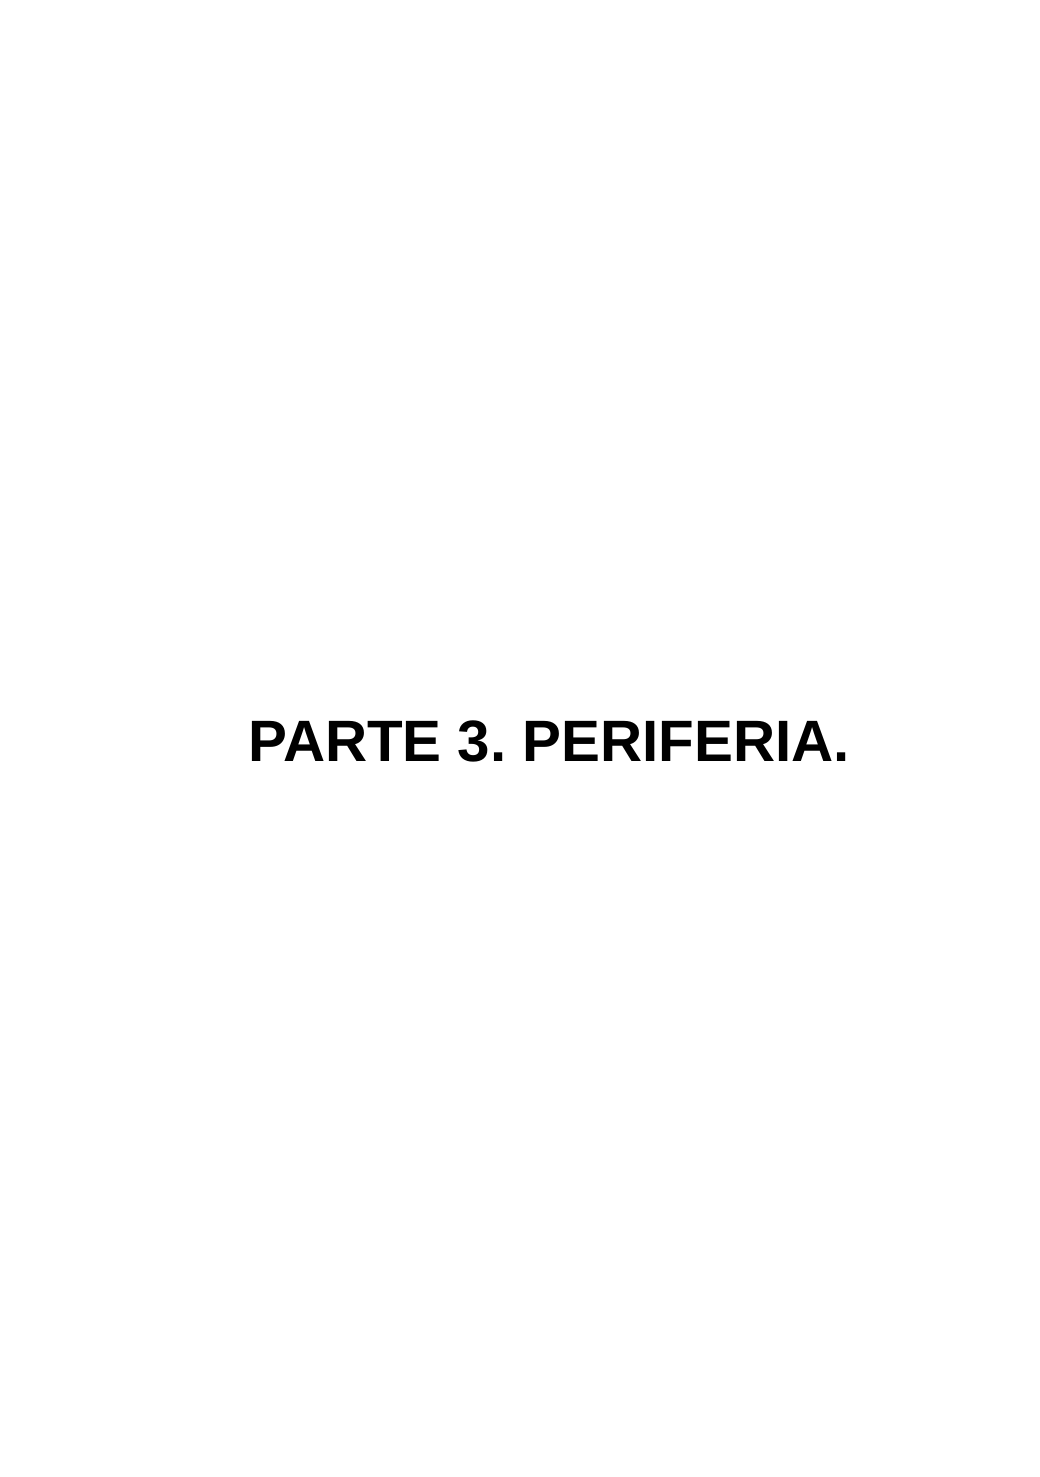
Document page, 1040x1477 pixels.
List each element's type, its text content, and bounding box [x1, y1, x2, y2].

subtitle PARTE 3. PERIFERIA. [156, 707, 942, 774]
